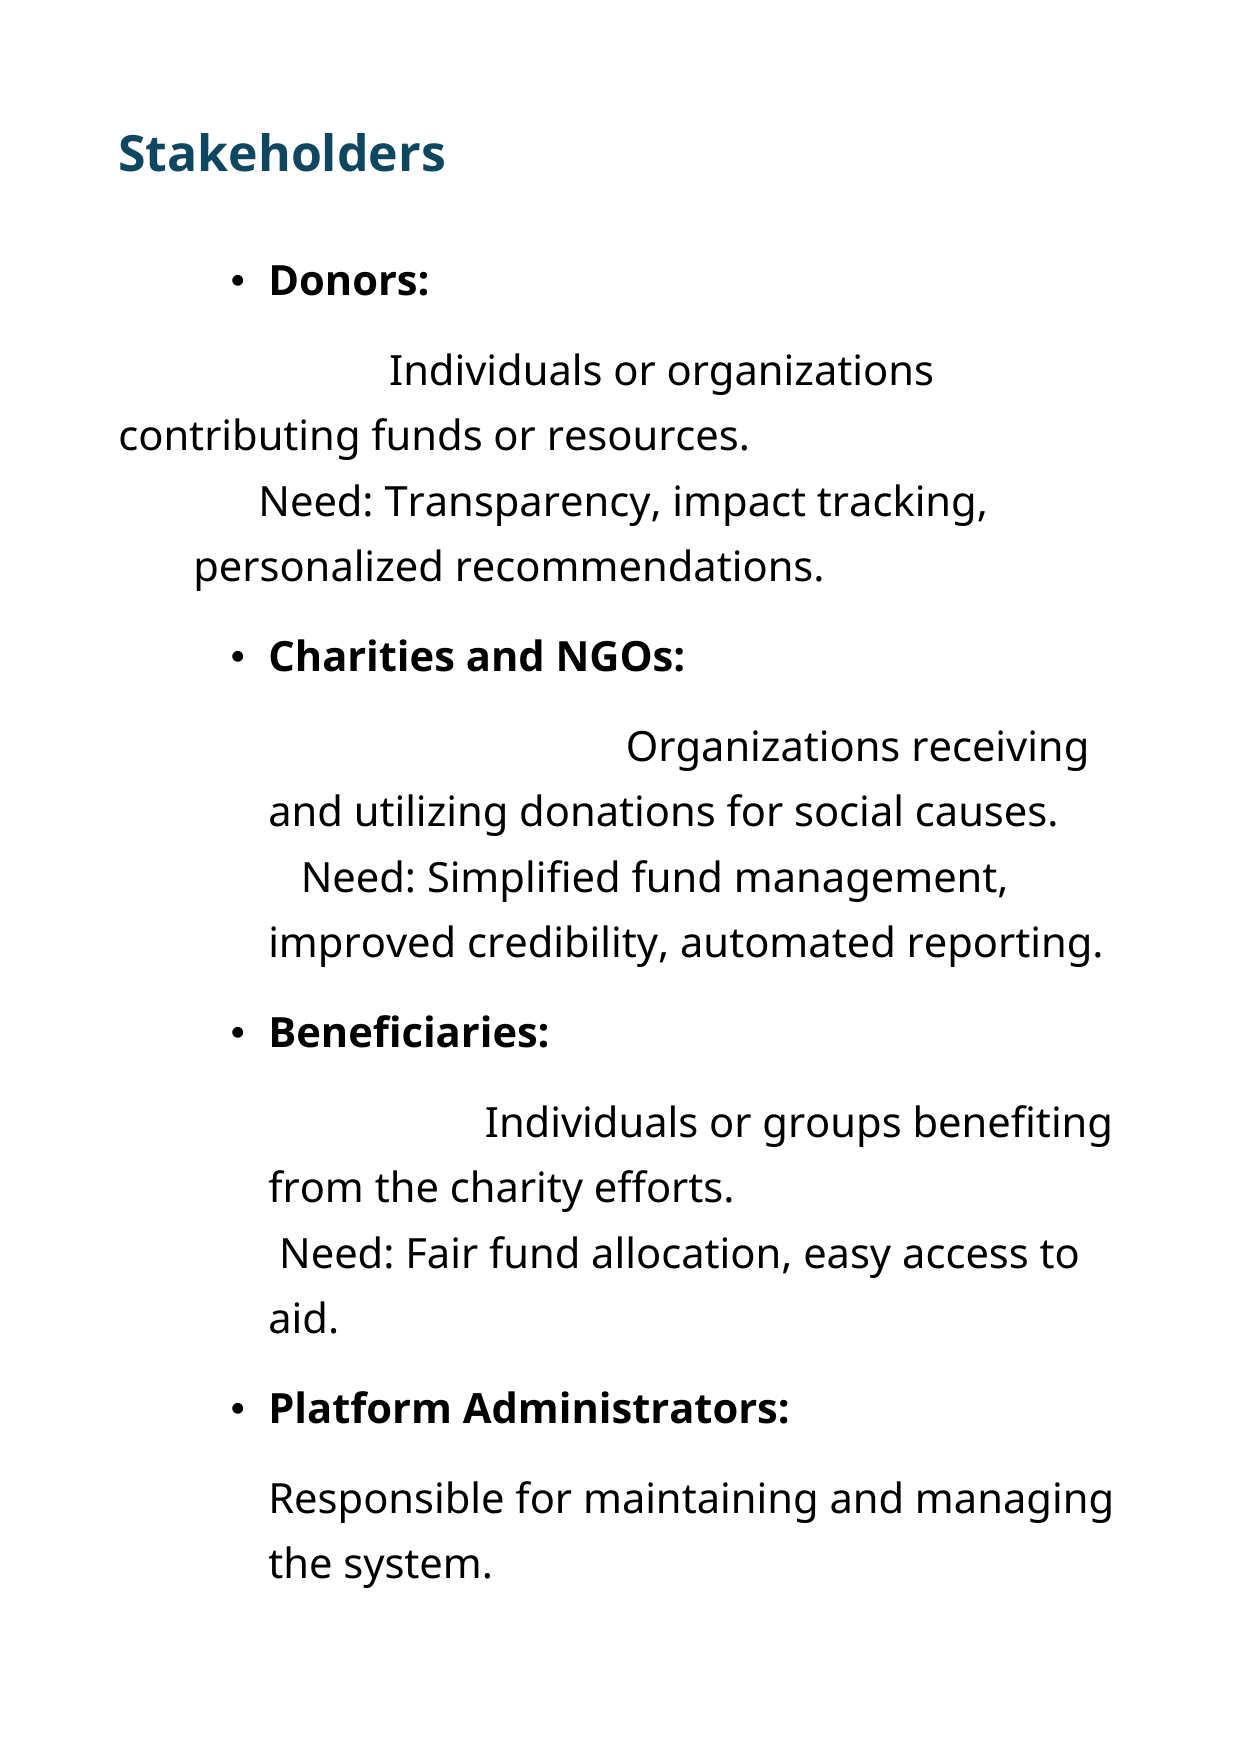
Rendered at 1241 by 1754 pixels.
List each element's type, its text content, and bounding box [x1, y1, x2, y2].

text Need: Transparency, impact tracking, personalized recommendations. [193, 471, 1122, 593]
text Individuals or organizations contributing funds or resources. [118, 341, 1122, 463]
text Individuals or groups benefiting from the charity efforts. [268, 1093, 1122, 1215]
text Stakeholders [118, 118, 1122, 186]
text Organizations receiving and utilizing donations for social causes. [268, 717, 1122, 839]
list Charities and NGOs: [231, 627, 1122, 683]
text Need: Fair fund allocation, easy access to aid. [268, 1223, 1122, 1345]
list Donors: [231, 251, 1122, 307]
text Responsible for maintaining and managing the system. [268, 1469, 1122, 1591]
list Platform Administrators: [231, 1379, 1122, 1436]
text Need: Simplified fund management, improved credibility, automated reporting. [268, 847, 1122, 969]
list Beneficiaries: [231, 1003, 1122, 1059]
